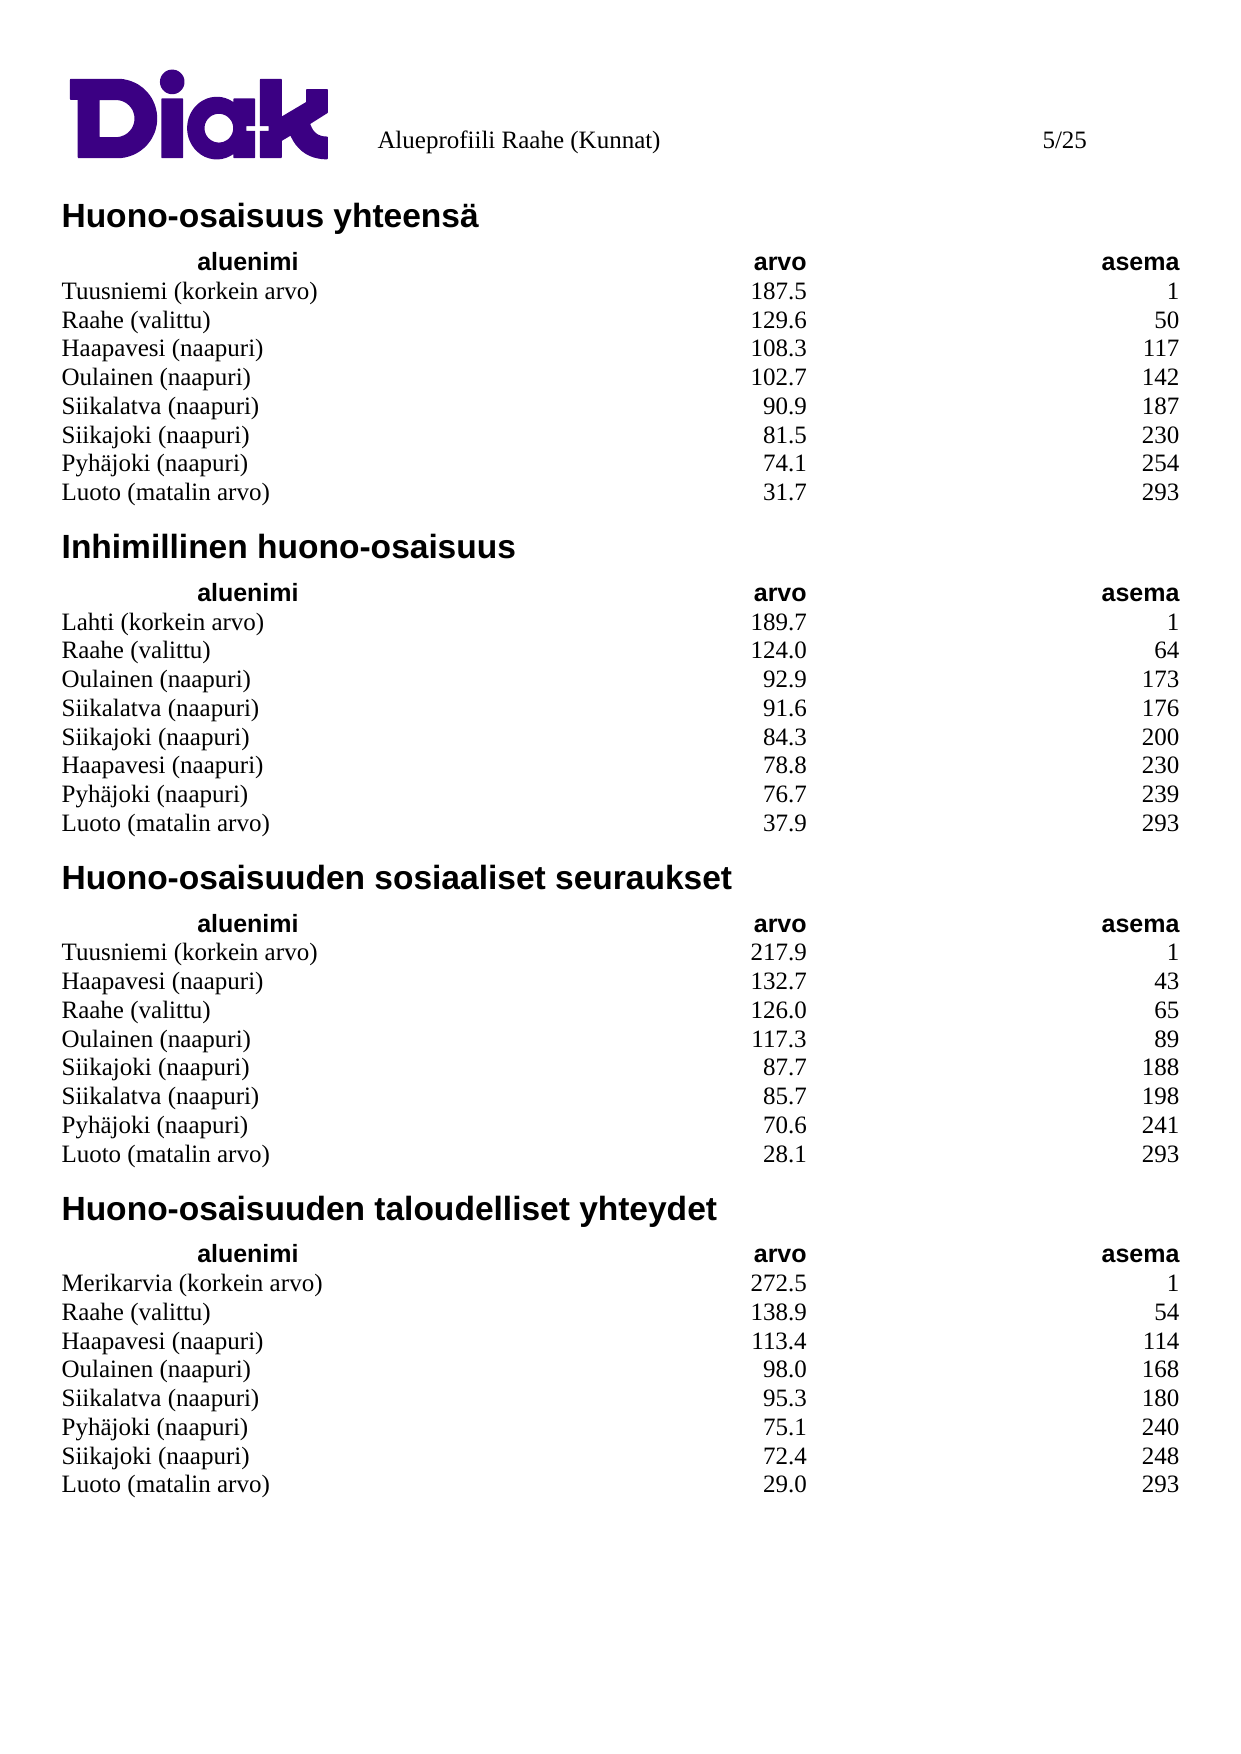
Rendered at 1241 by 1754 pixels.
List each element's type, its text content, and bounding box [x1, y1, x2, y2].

table_cell 168 [806, 1355, 1179, 1383]
table_cell 64 [806, 636, 1179, 664]
table_cell 254 [806, 449, 1179, 477]
table_cell Pyhäjoki (naapuri) [61, 1412, 434, 1441]
table_cell 87.7 [434, 1053, 806, 1081]
table_cell 91.6 [434, 693, 806, 722]
table_cell Haapavesi (naapuri) [61, 751, 434, 779]
table_cell Siikalatva (naapuri) [61, 1383, 434, 1412]
table_header aluenimi [61, 1240, 434, 1268]
table_cell 293 [806, 477, 1179, 506]
table_cell 129.6 [434, 305, 806, 333]
table_cell Haapavesi (naapuri) [61, 966, 434, 995]
subtitle Inhimillinen huono-osaisuus [61, 527, 1179, 566]
table_cell Raahe (valittu) [61, 1297, 434, 1326]
table_cell 1 [806, 276, 1179, 305]
table_cell 293 [806, 808, 1179, 837]
table_cell 188 [806, 1053, 1179, 1081]
table_cell 90.9 [434, 391, 806, 420]
subtitle Huono-osaisuus yhteensä [61, 196, 1179, 235]
table_cell 43 [806, 966, 1179, 995]
table_cell 217.9 [434, 938, 806, 966]
table_cell 241 [806, 1110, 1179, 1139]
table_cell Oulainen (naapuri) [61, 664, 434, 693]
table_cell Siikajoki (naapuri) [61, 1441, 434, 1469]
table_header aluenimi [61, 247, 434, 276]
table_cell 248 [806, 1441, 1179, 1469]
table_cell Luoto (matalin arvo) [61, 808, 434, 837]
table_cell Siikajoki (naapuri) [61, 1053, 434, 1081]
table_cell Siikajoki (naapuri) [61, 722, 434, 751]
table_cell 84.3 [434, 722, 806, 751]
table_cell 72.4 [434, 1441, 806, 1469]
table_cell Haapavesi (naapuri) [61, 334, 434, 362]
table_cell 74.1 [434, 449, 806, 477]
table_cell 200 [806, 722, 1179, 751]
table_header arvo [434, 909, 806, 937]
table_cell 50 [806, 305, 1179, 333]
table_header asema [806, 247, 1179, 276]
table_cell 29.0 [434, 1470, 806, 1498]
table_header aluenimi [61, 578, 434, 607]
table_cell 117 [806, 334, 1179, 362]
table_cell 95.3 [434, 1383, 806, 1412]
table_cell Haapavesi (naapuri) [61, 1326, 434, 1354]
table_cell 54 [806, 1297, 1179, 1326]
table_cell 187 [806, 391, 1179, 420]
table_cell Luoto (matalin arvo) [61, 1470, 434, 1498]
table_cell Raahe (valittu) [61, 636, 434, 664]
table_cell 31.7 [434, 477, 806, 506]
table_cell 1 [806, 938, 1179, 966]
table_cell 78.8 [434, 751, 806, 779]
table_cell 113.4 [434, 1326, 806, 1354]
table_cell 187.5 [434, 276, 806, 305]
table_cell 230 [806, 751, 1179, 779]
table_cell 114 [806, 1326, 1179, 1354]
table_cell 126.0 [434, 995, 806, 1024]
table_cell Pyhäjoki (naapuri) [61, 1110, 434, 1139]
table_cell 173 [806, 664, 1179, 693]
table_cell 180 [806, 1383, 1179, 1412]
table_cell 293 [806, 1139, 1179, 1167]
table_cell 124.0 [434, 636, 806, 664]
table_cell 98.0 [434, 1355, 806, 1383]
table_cell Oulainen (naapuri) [61, 1024, 434, 1052]
table_cell 189.7 [434, 607, 806, 636]
table_header arvo [434, 247, 806, 276]
table_cell Siikajoki (naapuri) [61, 420, 434, 448]
table_cell 81.5 [434, 420, 806, 448]
table_cell 142 [806, 362, 1179, 391]
table_cell Pyhäjoki (naapuri) [61, 449, 434, 477]
table_header asema [806, 578, 1179, 607]
table_cell Pyhäjoki (naapuri) [61, 779, 434, 808]
table_header asema [806, 1240, 1179, 1268]
table_header asema [806, 909, 1179, 937]
table_cell 272.5 [434, 1268, 806, 1297]
table_cell Luoto (matalin arvo) [61, 477, 434, 506]
table_cell Merikarvia (korkein arvo) [61, 1268, 434, 1297]
table_cell 37.9 [434, 808, 806, 837]
table_cell Tuusniemi (korkein arvo) [61, 276, 434, 305]
subtitle Huono-osaisuuden sosiaaliset seuraukset [61, 858, 1179, 896]
table_cell 75.1 [434, 1412, 806, 1441]
table_cell 230 [806, 420, 1179, 448]
table_header aluenimi [61, 909, 434, 937]
subtitle Huono-osaisuuden taloudelliset yhteydet [61, 1188, 1179, 1227]
table_cell Siikalatva (naapuri) [61, 693, 434, 722]
table_cell Tuusniemi (korkein arvo) [61, 938, 434, 966]
table_cell Siikalatva (naapuri) [61, 1081, 434, 1110]
table_cell Raahe (valittu) [61, 995, 434, 1024]
table_cell Raahe (valittu) [61, 305, 434, 333]
table_header arvo [434, 578, 806, 607]
table_cell 117.3 [434, 1024, 806, 1052]
table_cell 70.6 [434, 1110, 806, 1139]
table_cell 65 [806, 995, 1179, 1024]
table_cell 240 [806, 1412, 1179, 1441]
table_cell 89 [806, 1024, 1179, 1052]
table_cell 76.7 [434, 779, 806, 808]
table_cell 1 [806, 1268, 1179, 1297]
table_cell 92.9 [434, 664, 806, 693]
table_cell 198 [806, 1081, 1179, 1110]
table_cell 138.9 [434, 1297, 806, 1326]
table_cell Oulainen (naapuri) [61, 1355, 434, 1383]
table_cell 28.1 [434, 1139, 806, 1167]
table_cell 132.7 [434, 966, 806, 995]
table_cell 1 [806, 607, 1179, 636]
table_cell 102.7 [434, 362, 806, 391]
table_cell 293 [806, 1470, 1179, 1498]
table_cell Luoto (matalin arvo) [61, 1139, 434, 1167]
table_cell 108.3 [434, 334, 806, 362]
table_cell 176 [806, 693, 1179, 722]
table_cell Oulainen (naapuri) [61, 362, 434, 391]
table_cell 85.7 [434, 1081, 806, 1110]
table_header arvo [434, 1240, 806, 1268]
table_cell Siikalatva (naapuri) [61, 391, 434, 420]
table_cell 239 [806, 779, 1179, 808]
table_cell Lahti (korkein arvo) [61, 607, 434, 636]
